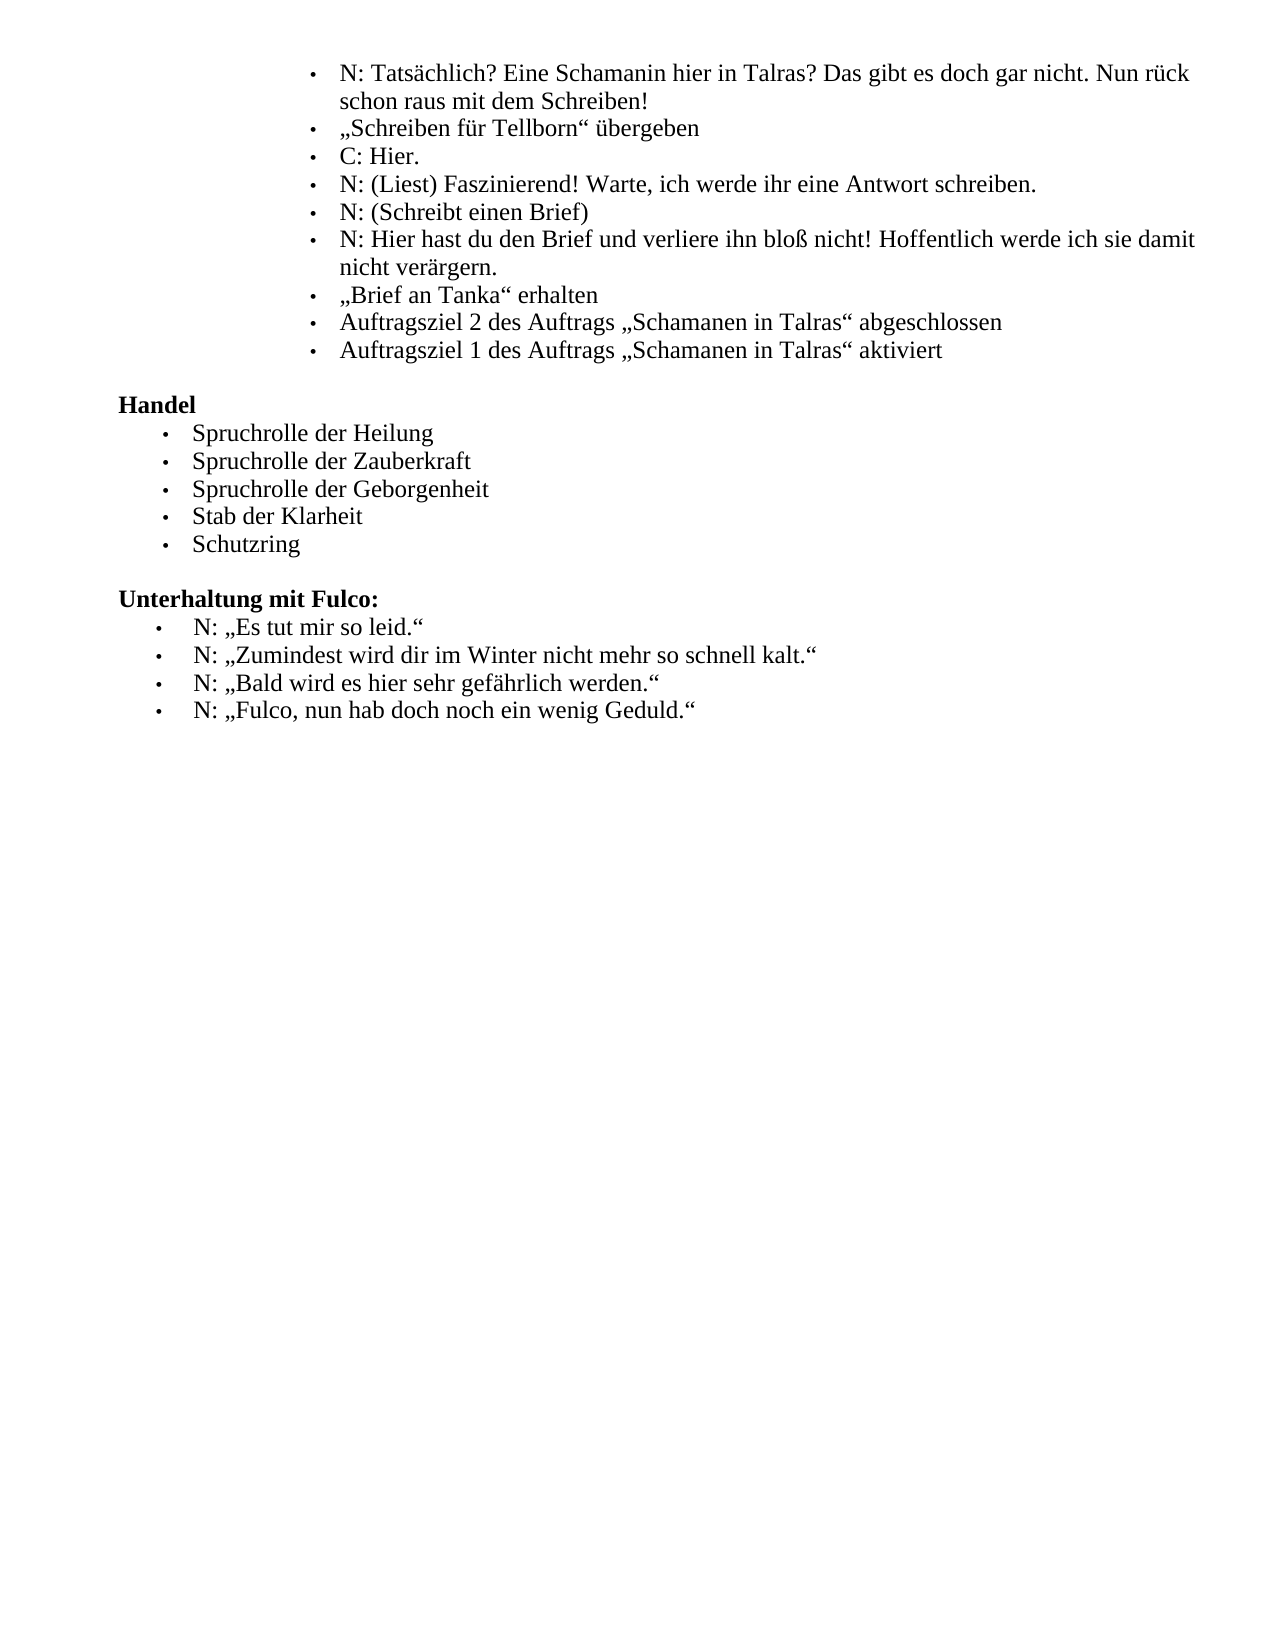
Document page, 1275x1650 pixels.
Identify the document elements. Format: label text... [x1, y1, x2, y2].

list Stab der Klarheit [162, 502, 1216, 530]
list N: „Fulco, nun hab doch noch ein wenig Geduld.“ [156, 696, 1216, 724]
list N: „Es tut mir so leid.“ [156, 613, 1216, 641]
list N: „Bald wird es hier sehr gefährlich werden.“ [156, 669, 1216, 696]
list Schutzring [162, 530, 1216, 558]
list N: „Zumindest wird dir im Winter nicht mehr so schnell kalt.“ [156, 641, 1216, 669]
list „Schreiben für Tellborn“ übergeben [310, 114, 1216, 142]
list Spruchrolle der Zauberkraft [162, 447, 1216, 475]
text Unterhaltung mit Fulco: [118, 586, 1216, 613]
list N: (Liest) Faszinierend! Warte, ich werde ihr eine Antwort schreiben. [310, 170, 1216, 198]
list N: Tatsächlich? Eine Schamanin hier in Talras? Das gibt es doch gar nicht. Nun rück schon raus mit dem Schreiben! [310, 59, 1216, 114]
text Handel [118, 364, 1216, 419]
list Spruchrolle der Geborgenheit [162, 475, 1216, 502]
list C: Hier. [310, 142, 1216, 170]
list N: (Schreibt einen Brief) [310, 198, 1216, 225]
list Auftragsziel 2 des Auftrags „Schamanen in Talras“ abgeschlossen [310, 308, 1216, 336]
list Spruchrolle der Heilung [162, 419, 1216, 447]
list N: Hier hast du den Brief und verliere ihn bloß nicht! Hoffentlich werde ich sie damit nicht verärgern. [310, 225, 1216, 281]
list „Brief an Tanka“ erhalten [310, 281, 1216, 308]
list Auftragsziel 1 des Auftrags „Schamanen in Talras“ aktiviert [310, 336, 1216, 364]
